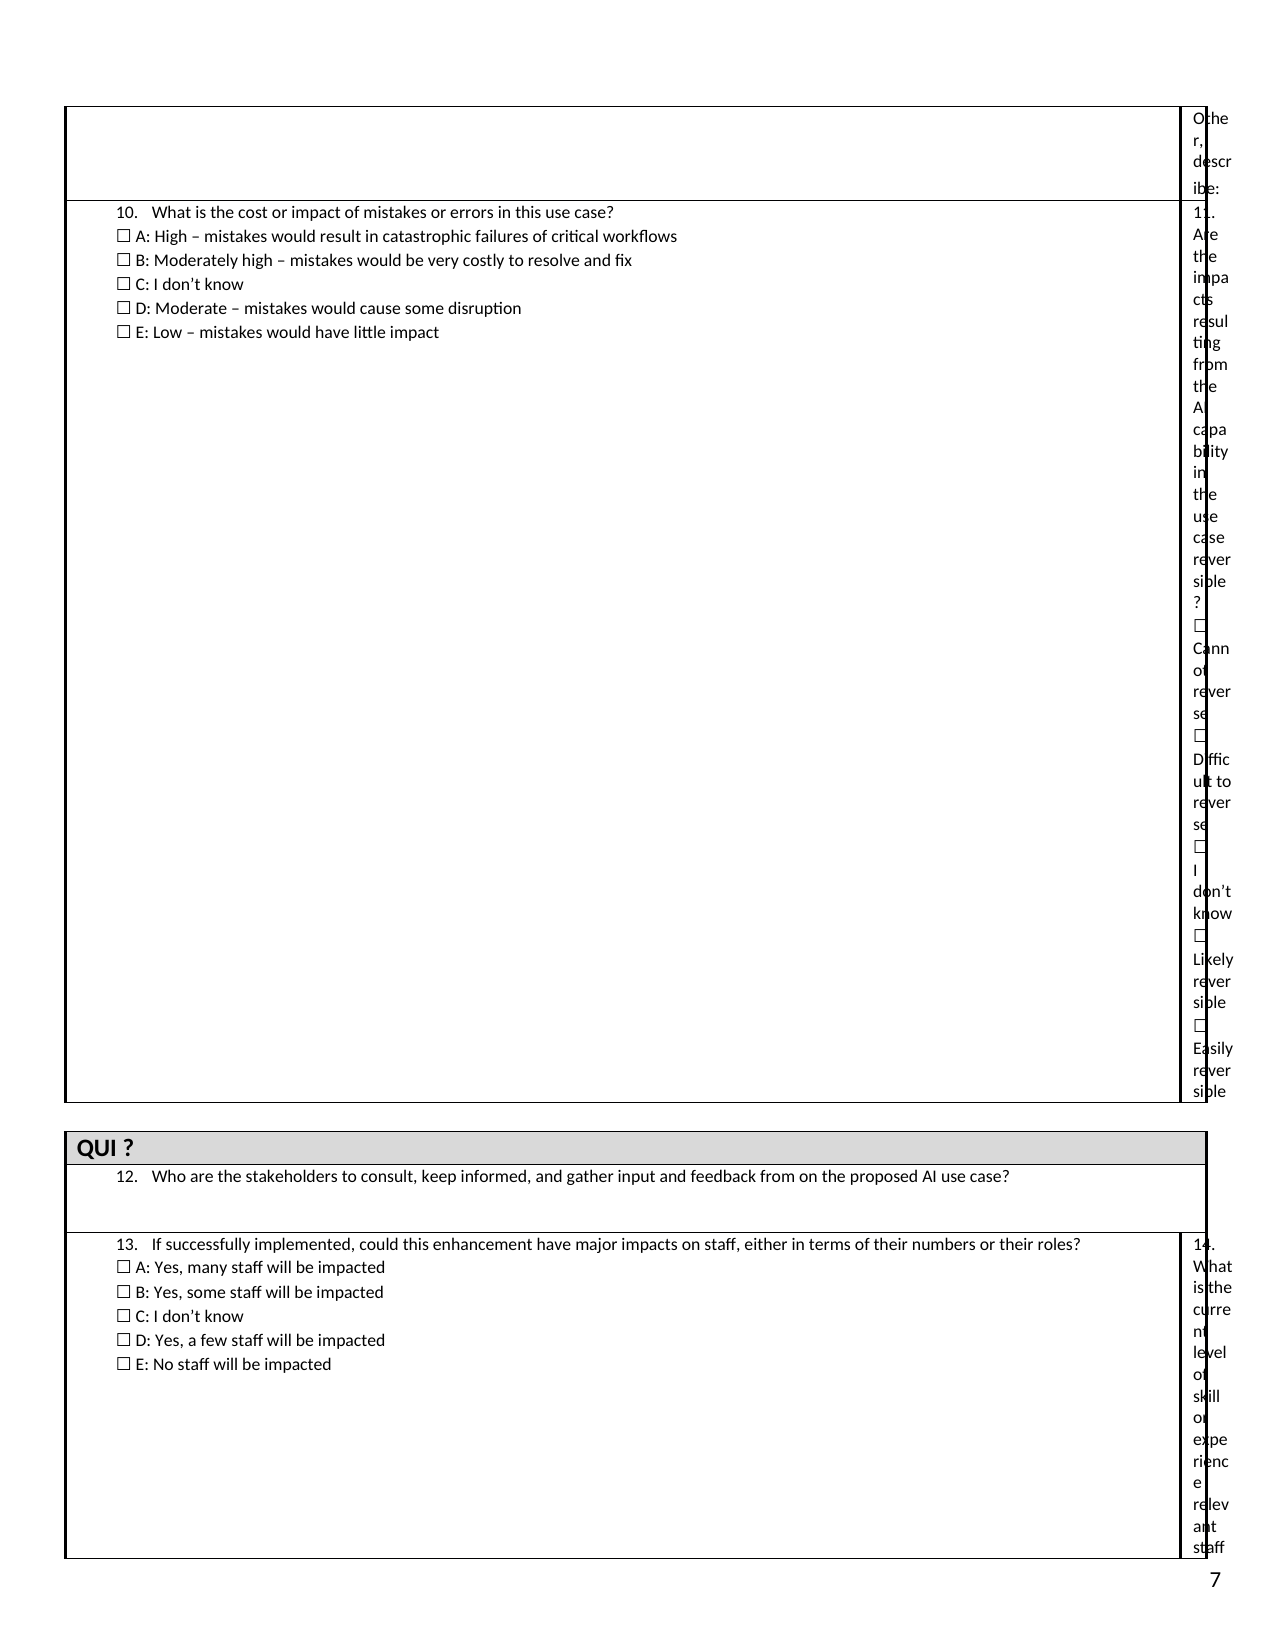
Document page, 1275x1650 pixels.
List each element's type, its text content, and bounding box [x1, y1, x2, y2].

table_cell If successfully implemented, could this enhancement have major impacts on staff, either in terms of their numbers or their roles? ☐ A: Yes, many staff will be impacted ☐ B: Yes, some staff will be impacted ☐ C: I don’t know ☐ D: Yes, a few staff will be impacted ☐ E: No staff will be impacted [67, 1233, 1179, 1558]
table_cell Are the impacts resulting from the AI capability in the use case reversible? ☐ A: Cannot reverse ☐ B: Difficult to reverse ☐ C: I don’t know ☐ D: Likely reversible ☐ E: Easily reversible [1182, 201, 1205, 1102]
table_cell What is the current level of skill or experience relevant staff have in AI or ML? ☐ A: Complete beginner ☐ B: Novice ☐ C: I don’t know ☐ D: Moderately experienced ☐ E: Highly experienced [1182, 1233, 1205, 1558]
table_header QUI ? [67, 1132, 1205, 1164]
table_cell What is the cost or impact of mistakes or errors in this use case? ☐ A: High – mistakes would result in catastrophic failures of critical workflows ☐ B: Moderately high – mistakes would be very costly to resolve and fix ☐ C: I don’t know ☐ D: Moderate – mistakes would cause some disruption ☐ E: Low – mistakes would have little impact [67, 201, 1179, 1102]
table_cell [67, 107, 1179, 200]
table_cell Who are the stakeholders to consult, keep informed, and gather input and feedback from on the proposed AI use case? [67, 1165, 1205, 1232]
